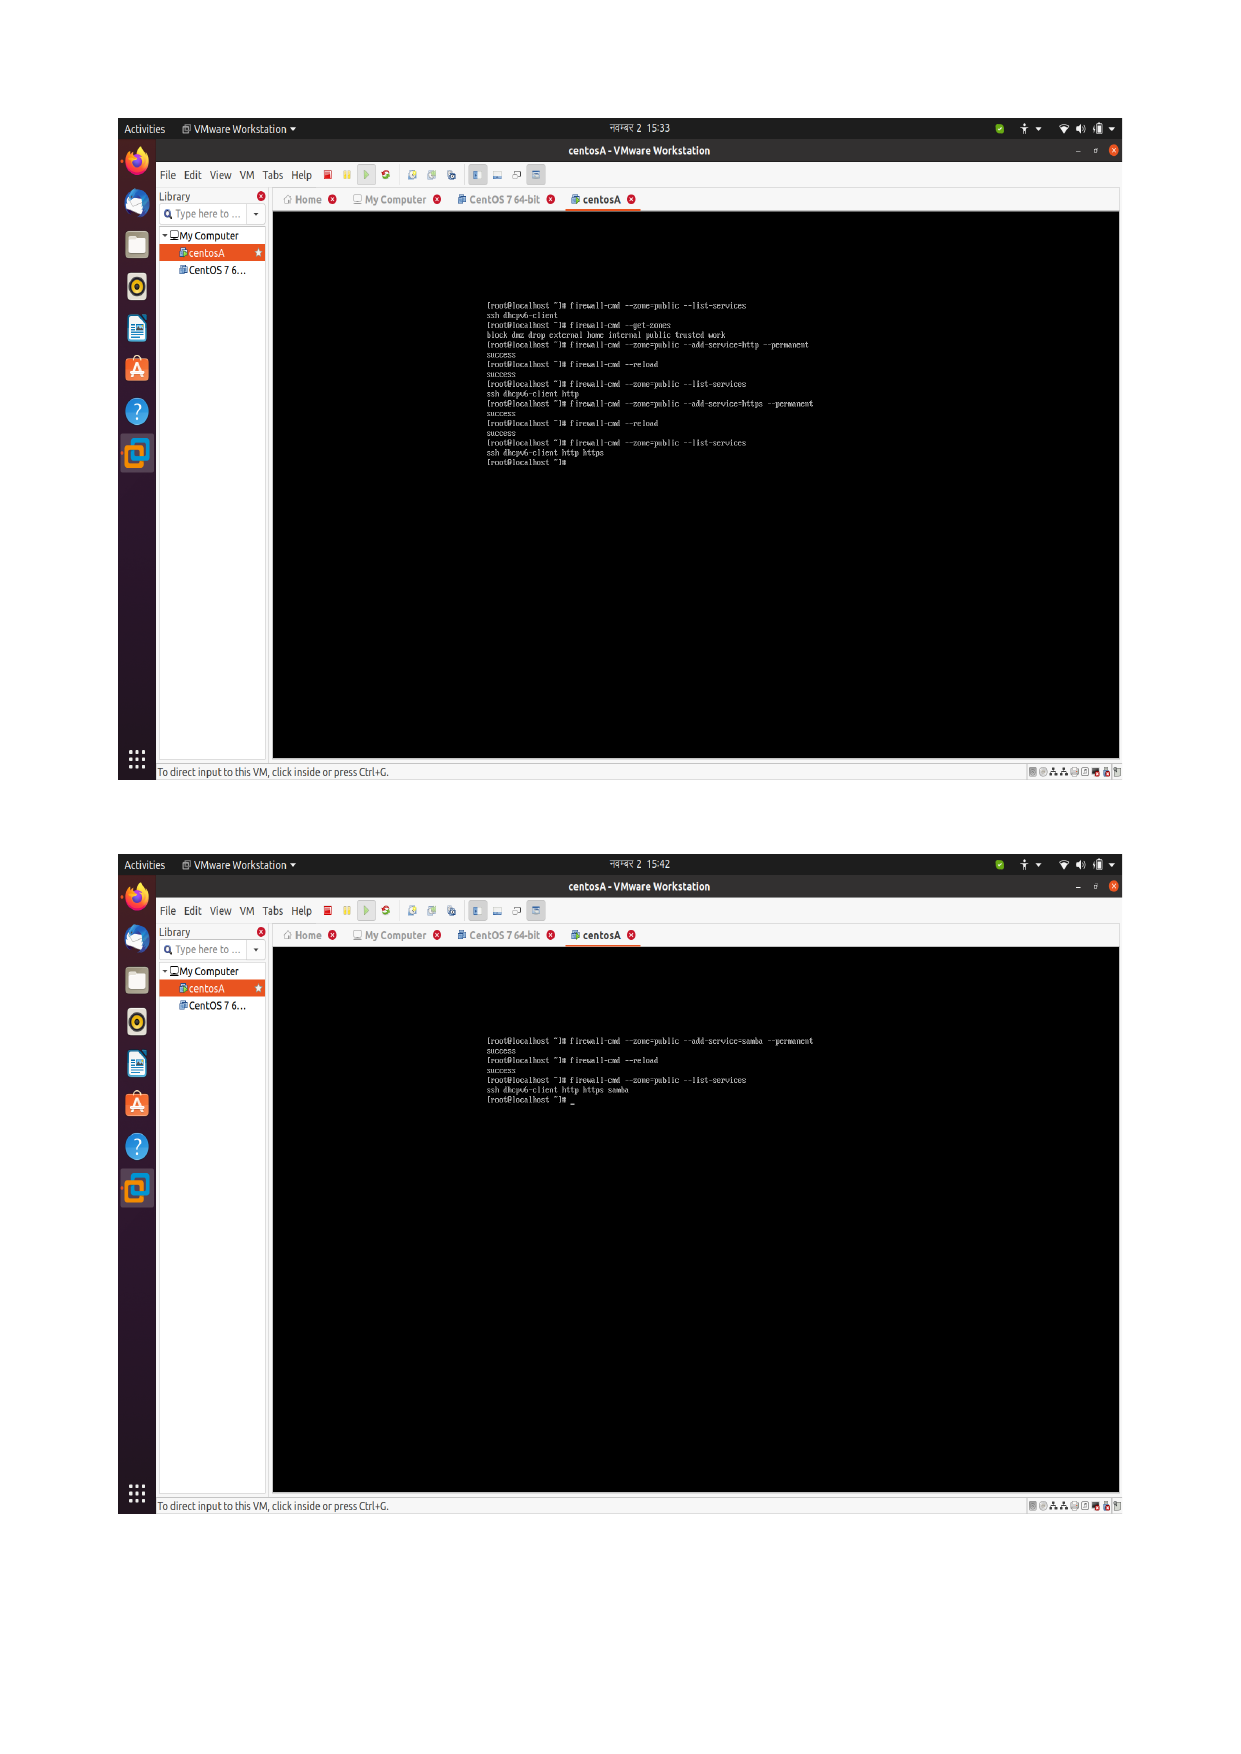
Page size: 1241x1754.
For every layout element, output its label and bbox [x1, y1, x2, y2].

picture [118, 854, 1123, 1514]
picture [118, 118, 1123, 780]
